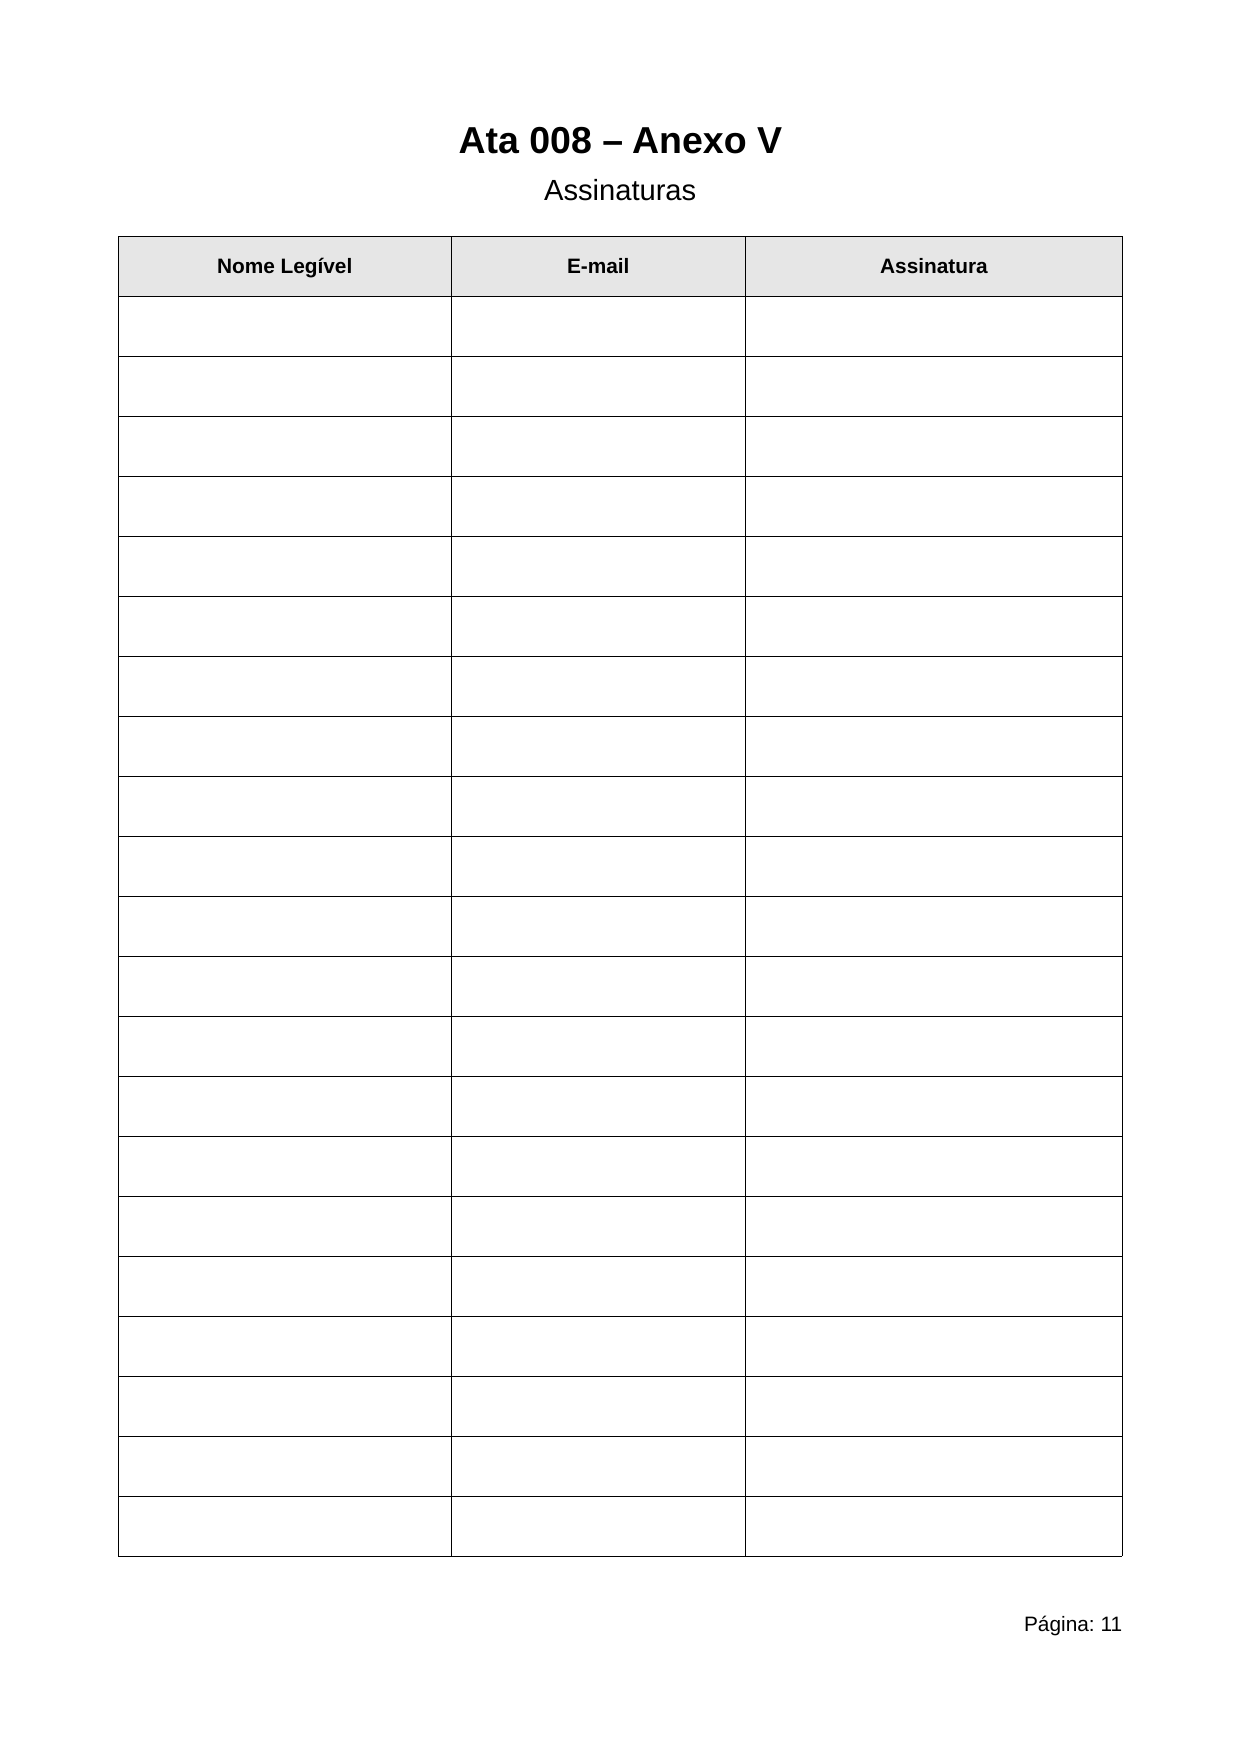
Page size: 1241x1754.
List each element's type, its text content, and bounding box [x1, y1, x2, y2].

table_cell [119, 717, 451, 776]
table_cell [452, 357, 745, 416]
table_cell [452, 537, 745, 596]
table_cell [452, 597, 745, 656]
table_cell [119, 477, 451, 536]
table_cell [746, 477, 1122, 536]
table_cell [746, 957, 1122, 1016]
table_header Assinatura [746, 237, 1122, 296]
table_cell [746, 1497, 1122, 1556]
table_cell [452, 297, 745, 356]
table_cell [119, 957, 451, 1016]
table_cell [452, 1077, 745, 1136]
table_cell [746, 1077, 1122, 1136]
table_cell [746, 657, 1122, 716]
table_cell [452, 1137, 745, 1196]
table_cell [746, 1137, 1122, 1196]
table_cell [746, 717, 1122, 776]
table_cell [452, 837, 745, 896]
table_cell [119, 1257, 451, 1316]
table_cell [452, 777, 745, 836]
table_cell [746, 537, 1122, 596]
table_cell [746, 357, 1122, 416]
table_cell [746, 1377, 1122, 1436]
table_cell [119, 837, 451, 896]
table_cell [119, 417, 451, 476]
table_cell [452, 1497, 745, 1556]
table_header Nome Legível [119, 237, 451, 296]
table_cell [119, 1497, 451, 1556]
table_cell [119, 1197, 451, 1256]
table_cell [746, 1197, 1122, 1256]
table_cell [119, 1437, 451, 1496]
table_cell [119, 357, 451, 416]
table_cell [746, 1437, 1122, 1496]
table_cell [119, 1377, 451, 1436]
table_cell [452, 1437, 745, 1496]
table_cell [746, 297, 1122, 356]
table_cell [452, 477, 745, 536]
table_cell [746, 837, 1122, 896]
table_cell [452, 1017, 745, 1076]
table_cell [119, 897, 451, 956]
table_cell [452, 417, 745, 476]
table_cell [119, 1017, 451, 1076]
table_cell [119, 657, 451, 716]
table_cell [746, 1317, 1122, 1376]
table_cell [119, 537, 451, 596]
table_cell [746, 897, 1122, 956]
table_cell [746, 597, 1122, 656]
table_cell [119, 1077, 451, 1136]
table_cell [746, 1257, 1122, 1316]
table_cell [119, 297, 451, 356]
table_cell [452, 657, 745, 716]
table_cell [452, 1197, 745, 1256]
table_cell [119, 1317, 451, 1376]
table_cell [452, 957, 745, 1016]
table_cell [746, 777, 1122, 836]
table_cell [119, 777, 451, 836]
table_cell [452, 897, 745, 956]
table_cell [119, 1137, 451, 1196]
table_cell [119, 597, 451, 656]
table_cell [452, 1317, 745, 1376]
table_header E-mail [452, 237, 745, 296]
table_cell [452, 1377, 745, 1436]
table_cell [452, 1257, 745, 1316]
table_cell [452, 717, 745, 776]
table_cell [746, 1017, 1122, 1076]
table_cell [746, 417, 1122, 476]
